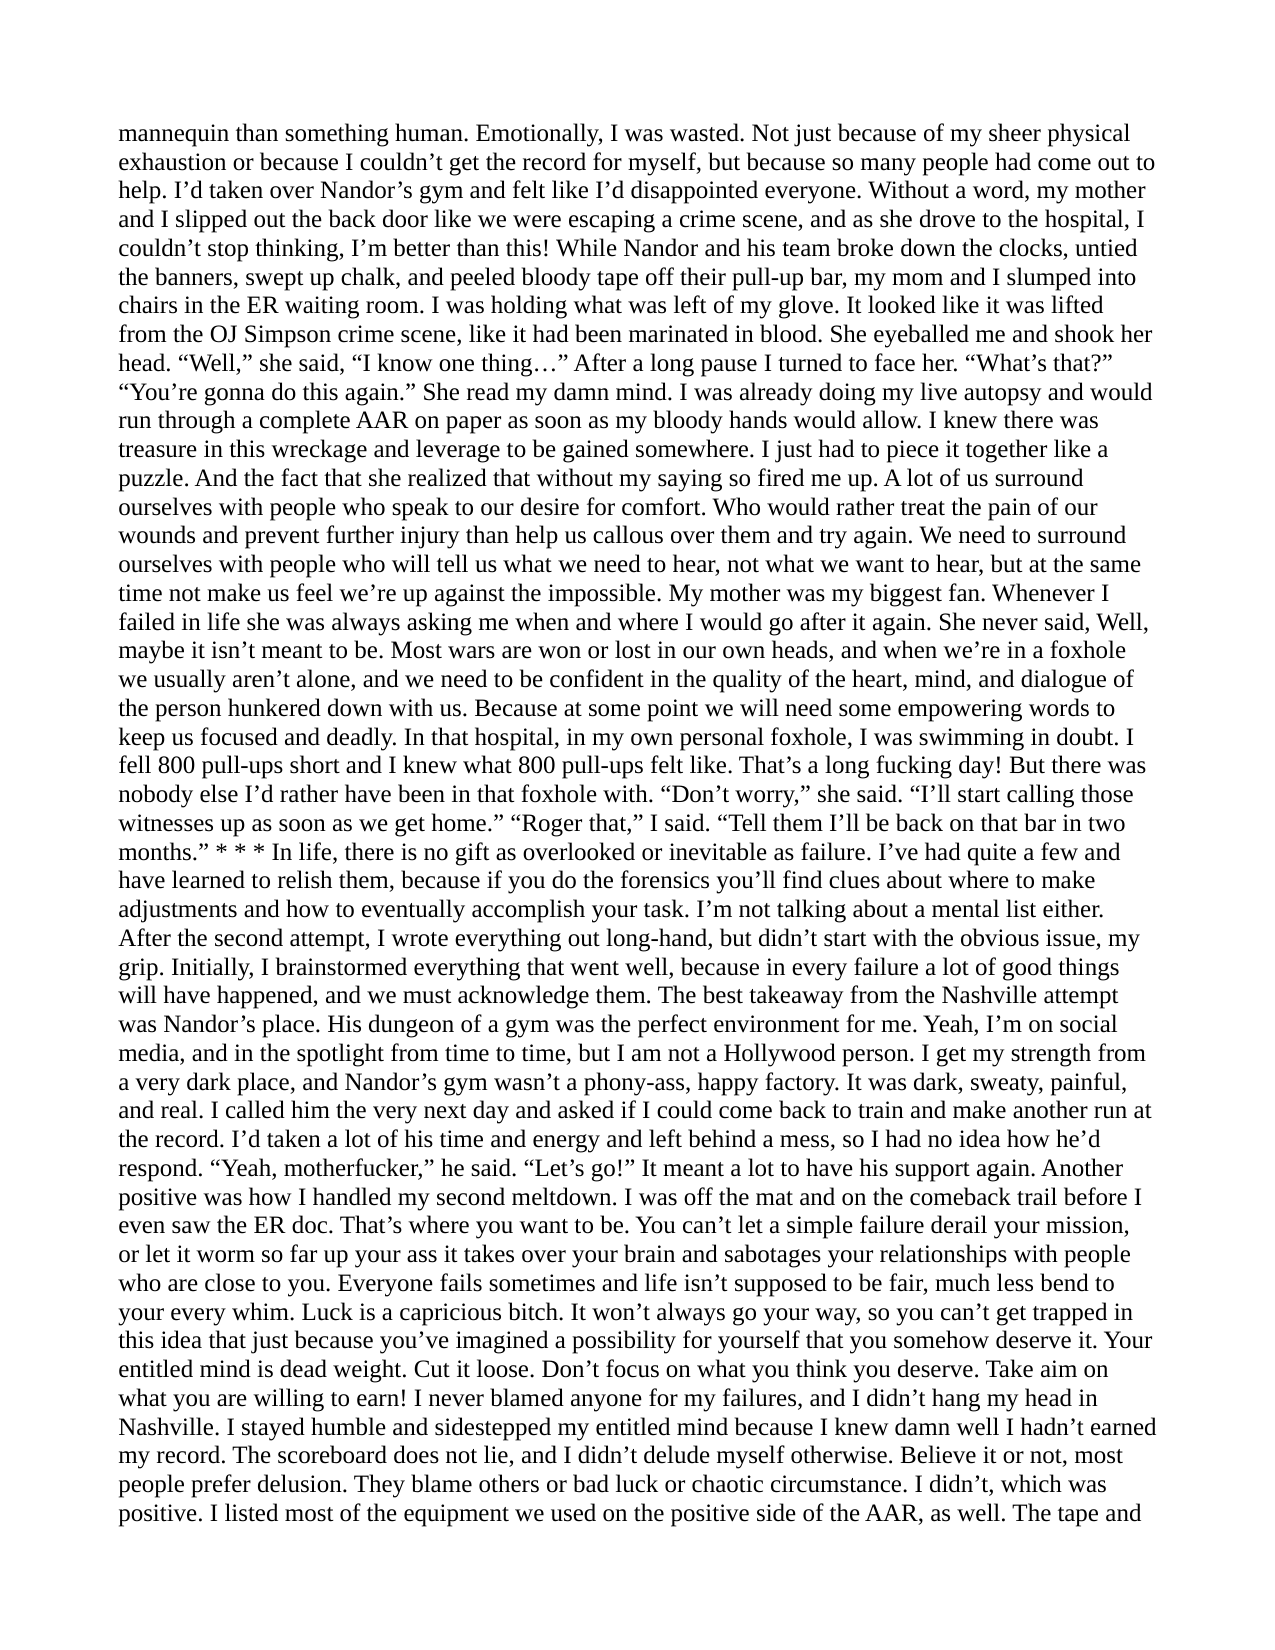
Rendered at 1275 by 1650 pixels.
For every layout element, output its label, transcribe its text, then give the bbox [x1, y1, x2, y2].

text mannequin than something human. Emotionally, I was wasted. Not just because of my sheer physical exhaustion or because I couldn’t get the record for myself, but because so many people had come out to help. I’d taken over Nandor’s gym and felt like I’d disappointed everyone. Without a word, my mother and I slipped out the back door like we were escaping a crime scene, and as she drove to the hospital, I couldn’t stop thinking, I’m better than this! While Nandor and his team broke down the clocks, untied the banners, swept up chalk, and peeled bloody tape off their pull-up bar, my mom and I slumped into chairs in the ER waiting room. I was holding what was left of my glove. It looked like it was lifted from the OJ Simpson crime scene, like it had been marinated in blood. She eyeballed me and shook her head. “Well,” she said, “I know one thing…” After a long pause I turned to face her. “What’s that?” “You’re gonna do this again.” She read my damn mind. I was already doing my live autopsy and would run through a complete AAR on paper as soon as my bloody hands would allow. I knew there was treasure in this wreckage and leverage to be gained somewhere. I just had to piece it together like a puzzle. And the fact that she realized that without my saying so fired me up. A lot of us surround ourselves with people who speak to our desire for comfort. Who would rather treat the pain of our wounds and prevent further injury than help us callous over them and try again. We need to surround ourselves with people who will tell us what we need to hear, not what we want to hear, but at the same time not make us feel we’re up against the impossible. My mother was my biggest fan. Whenever I failed in life she was always asking me when and where I would go after it again. She never said, Well, maybe it isn’t meant to be. Most wars are won or lost in our own heads, and when we’re in a foxhole we usually aren’t alone, and we need to be confident in the quality of the heart, mind, and dialogue of the person hunkered down with us. Because at some point we will need some empowering words to keep us focused and deadly. In that hospital, in my own personal foxhole, I was swimming in doubt. I fell 800 pull-ups short and I knew what 800 pull-ups felt like. That’s a long fucking day! But there was nobody else I’d rather have been in that foxhole with. “Don’t worry,” she said. “I’ll start calling those witnesses up as soon as we get home.” “Roger that,” I said. “Tell them I’ll be back on that bar in two months.” * * * In life, there is no gift as overlooked or inevitable as failure. I’ve had quite a few and have learned to relish them, because if you do the forensics you’ll find clues about where to make adjustments and how to eventually accomplish your task. I’m not talking about a mental list either. After the second attempt, I wrote everything out long-hand, but didn’t start with the obvious issue, my grip. Initially, I brainstormed everything that went well, because in every failure a lot of good things will have happened, and we must acknowledge them. The best takeaway from the Nashville attempt was Nandor’s place. His dungeon of a gym was the perfect environment for me. Yeah, I’m on social media, and in the spotlight from time to time, but I am not a Hollywood person. I get my strength from a very dark place, and Nandor’s gym wasn’t a phony-ass, happy factory. It was dark, sweaty, painful, and real. I called him the very next day and asked if I could come back to train and make another run at the record. I’d taken a lot of his time and energy and left behind a mess, so I had no idea how he’d respond. “Yeah, motherfucker,” he said. “Let’s go!” It meant a lot to have his support again. Another positive was how I handled my second meltdown. I was off the mat and on the comeback trail before I even saw the ER doc. That’s where you want to be. You can’t let a simple failure derail your mission, or let it worm so far up your ass it takes over your brain and sabotages your relationships with people who are close to you. Everyone fails sometimes and life isn’t supposed to be fair, much less bend to your every whim. Luck is a capricious bitch. It won’t always go your way, so you can’t get trapped in this idea that just because you’ve imagined a possibility for yourself that you somehow deserve it. Your entitled mind is dead weight. Cut it loose. Don’t focus on what you think you deserve. Take aim on what you are willing to earn! I never blamed anyone for my failures, and I didn’t hang my head in Nashville. I stayed humble and sidestepped my entitled mind because I knew damn well I hadn’t earned my record. The scoreboard does not lie, and I didn’t delude myself otherwise. Believe it or not, most people prefer delusion. They blame others or bad luck or chaotic circumstance. I didn’t, which was positive. I listed most of the equipment we used on the positive side of the AAR, as well. The tape and [118, 118, 1157, 1527]
